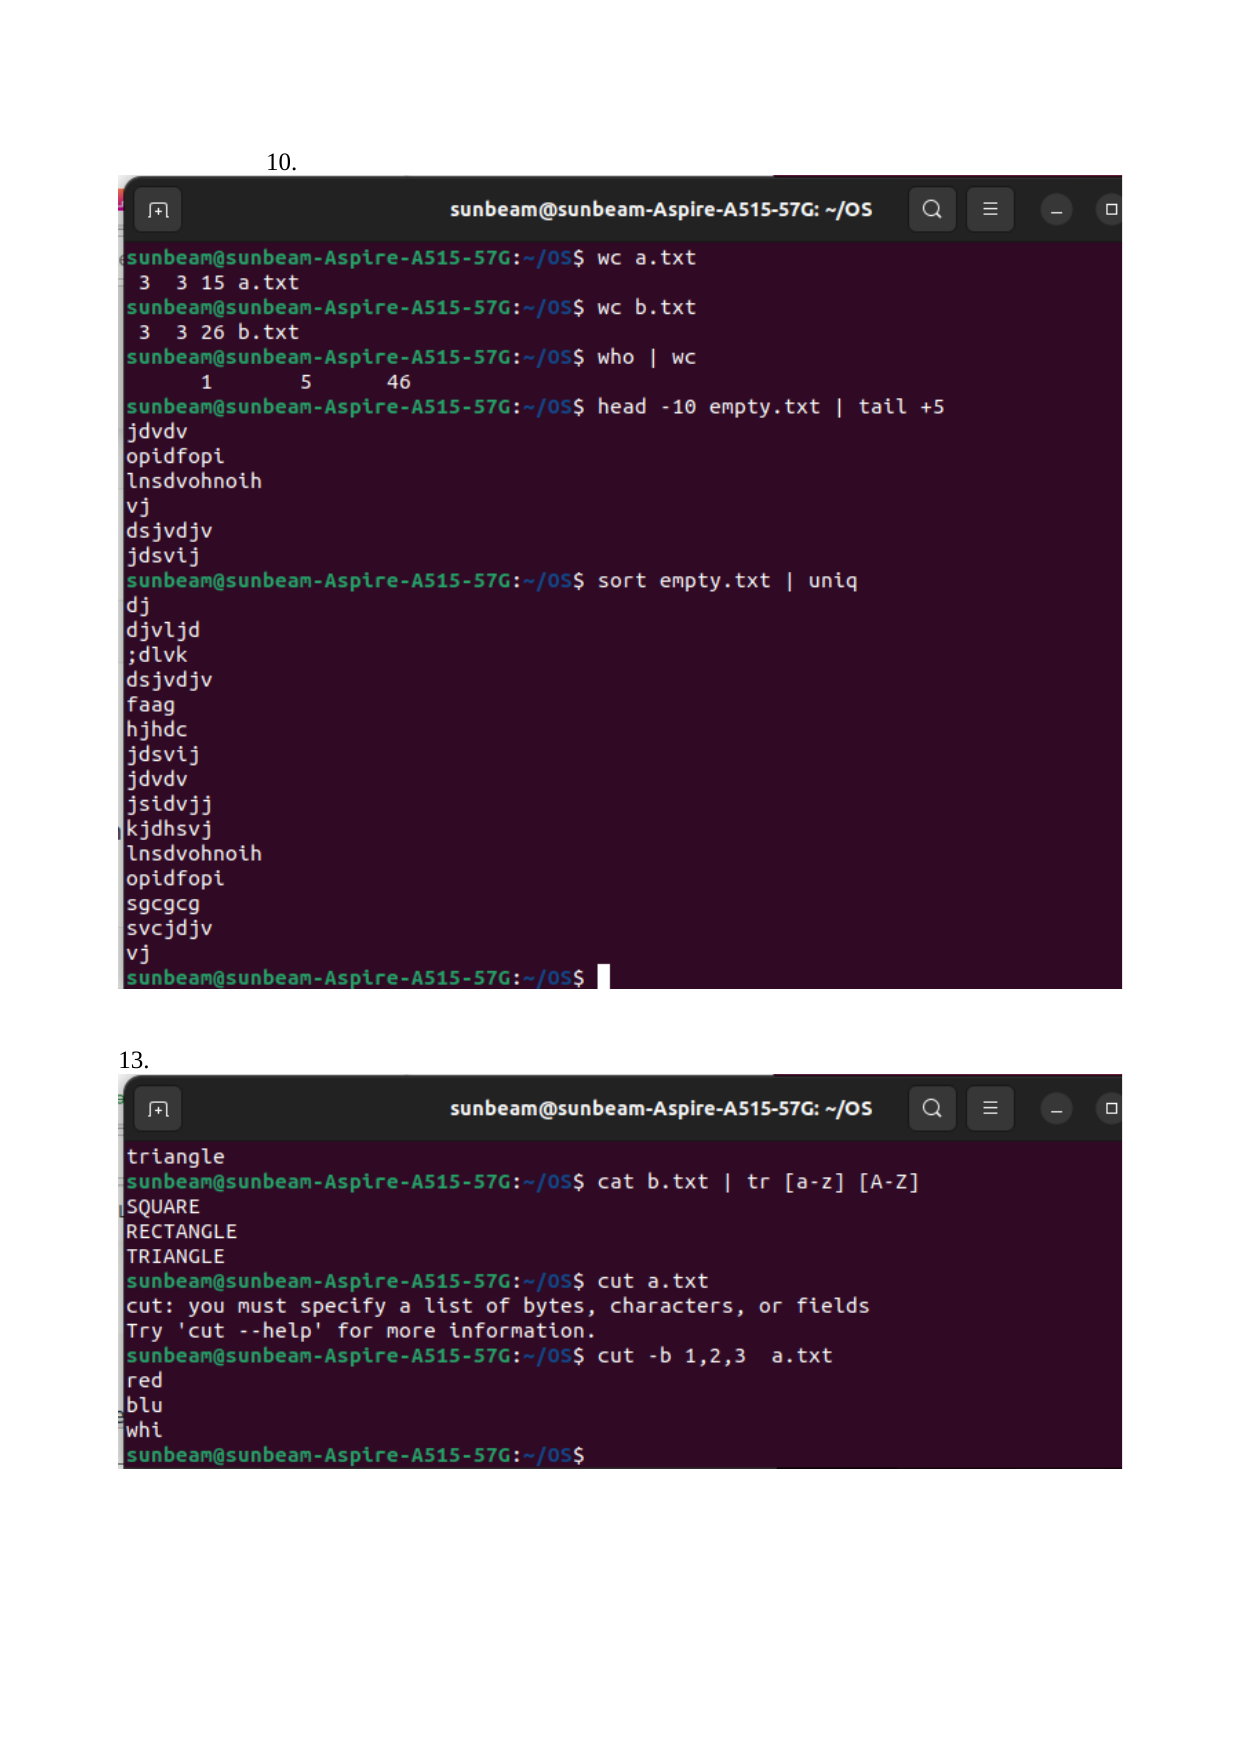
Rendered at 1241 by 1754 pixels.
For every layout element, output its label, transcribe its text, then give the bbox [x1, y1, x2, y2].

picture [118, 1074, 1123, 1469]
text 10. [118, 118, 1122, 175]
picture [118, 175, 1123, 989]
text 13. [118, 1046, 1122, 1074]
